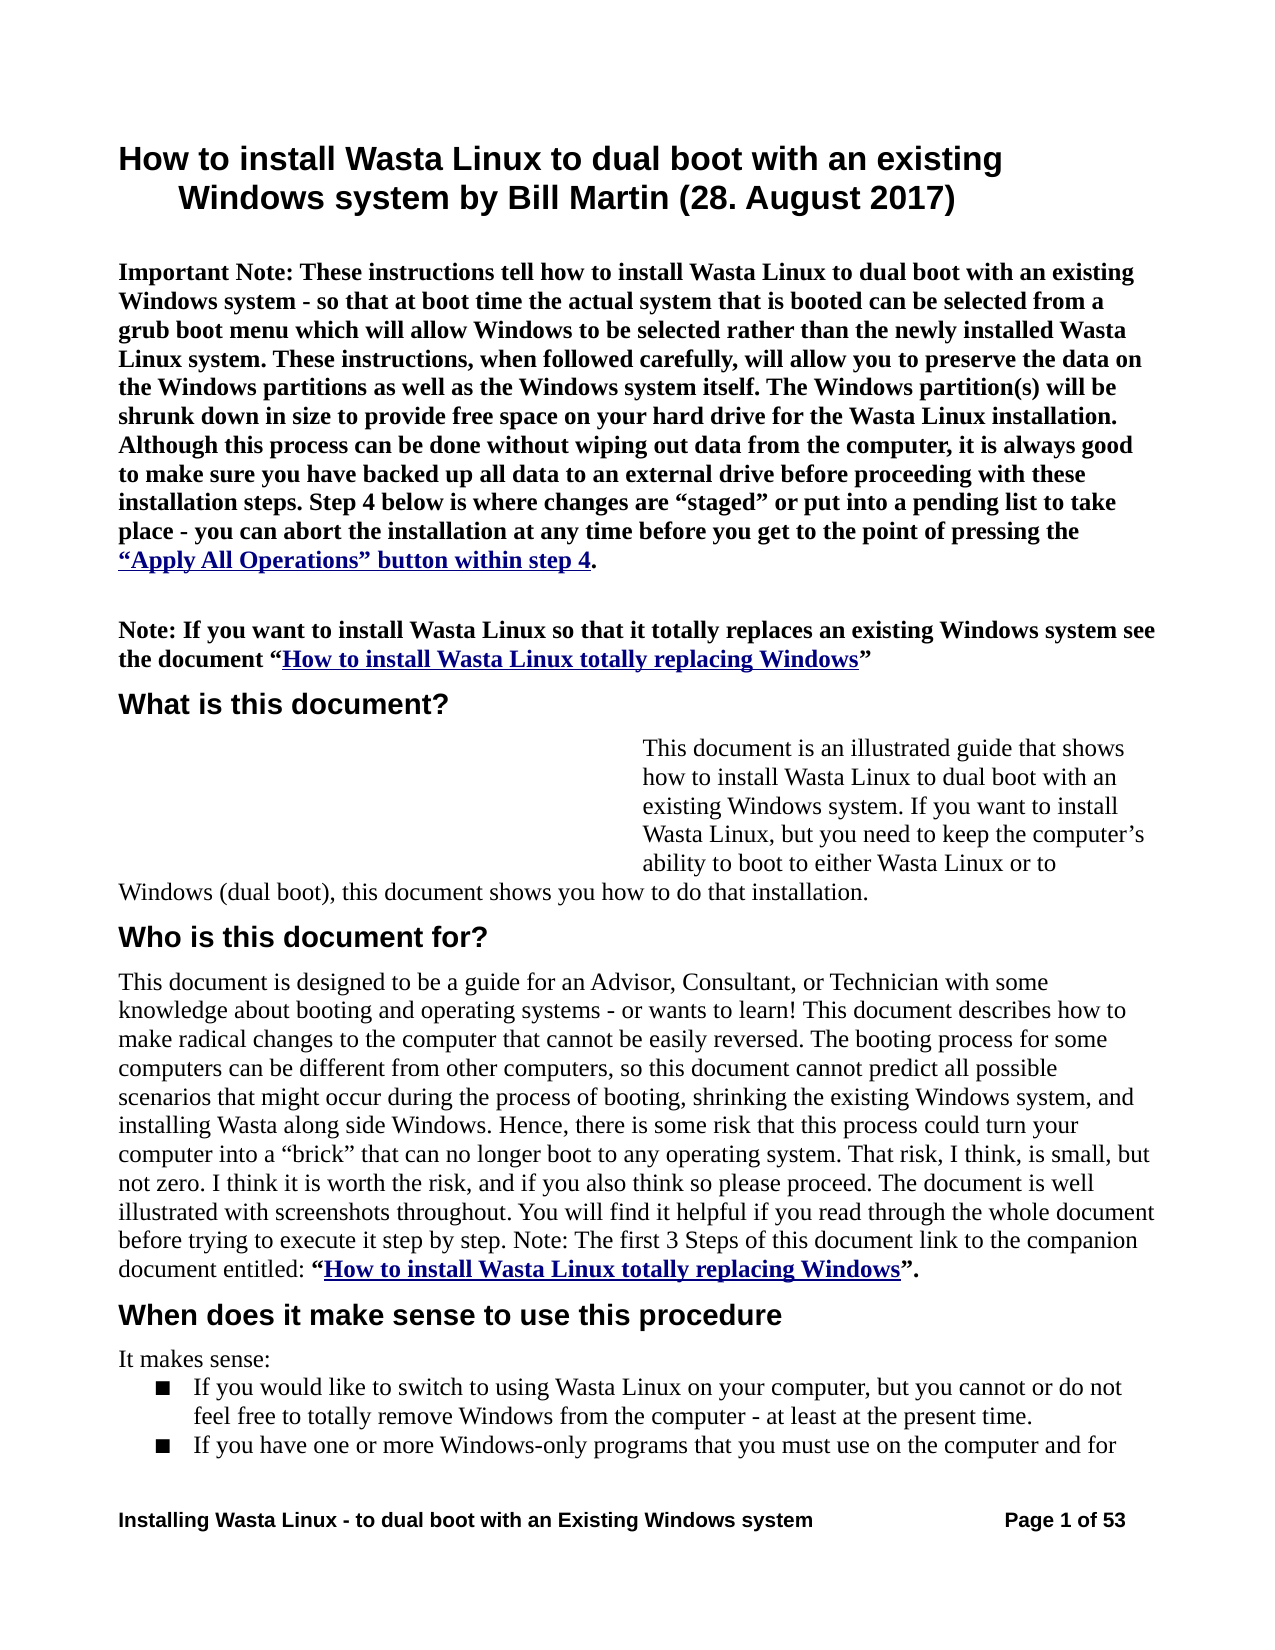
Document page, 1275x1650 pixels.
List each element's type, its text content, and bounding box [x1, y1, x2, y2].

text Important Note: These instructions tell how to install Wasta Linux to dual boot with an existing Windows system - so that at boot time the actual system that is booted can be selected from a grub boot menu which will allow Windows to be selected rather than the newly installed Wasta Linux system. These instructions, when followed carefully, will allow you to preserve the data on the Windows partitions as well as the Windows system itself. The Windows partition(s) will be shrunk down in size to provide free space on your hard drive for the Wasta Linux installation. Although this process can be done without wiping out data from the computer, it is always good to make sure you have backed up all data to an external drive before proceeding with these installation steps. Step 4 below is where changes are “staged” or put into a pending list to take place - you can abort the installation at any time before you get to the point of pressing the “Apply All Operations” button within step 4. [118, 257, 1157, 574]
text Note: If you want to install Wasta Linux so that it totally replaces an existing Windows system see the document “How to install Wasta Linux totally replacing Windows” [118, 615, 1157, 672]
text This document is an illustrated guide that shows how to install Wasta Linux to dual boot with an existing Windows system. If you want to install Wasta Linux, but you need to keep the computer’s ability to boot to either Wasta Linux or to Windows (dual boot), this document shows you how to do that installation. [118, 733, 1157, 906]
subtitle Who is this document for? [118, 920, 1157, 954]
subtitle How to install Wasta Linux to dual boot with an existing Windows system by Bill Martin (28. August 2017) [118, 139, 1157, 216]
text This document is designed to be a guide for an Advisor, Consultant, or Technician with some knowledge about booting and operating systems - or wants to learn! This document describes how to make radical changes to the computer that cannot be easily reversed. The booting process for some computers can be different from other computers, so this document cannot predict all possible scenarios that might occur during the process of booting, shrinking the existing Windows system, and installing Wasta along side Windows. Hence, there is some risk that this process could turn your computer into a “brick” that can no longer boot to any operating system. That risk, I think, is small, but not zero. I think it is worth the risk, and if you also think so please proceed. The document is well illustrated with screenshots throughout. You will find it helpful if you read through the whole document before trying to execute it step by step. Note: The first 3 Steps of this document link to the companion document entitled: “How to install Wasta Linux totally replacing Windows”. [118, 967, 1157, 1283]
subtitle What is this document? [118, 687, 1157, 721]
list If you have one or more Windows-only programs that you must use on the computer and for [156, 1430, 1157, 1459]
text It makes sense: [118, 1344, 1157, 1372]
list If you would like to switch to using Wasta Linux on your computer, but you cannot or do not feel free to totally remove Windows from the computer - at least at the present time. [156, 1372, 1157, 1430]
subtitle When does it make sense to use this procedure [118, 1297, 1157, 1331]
